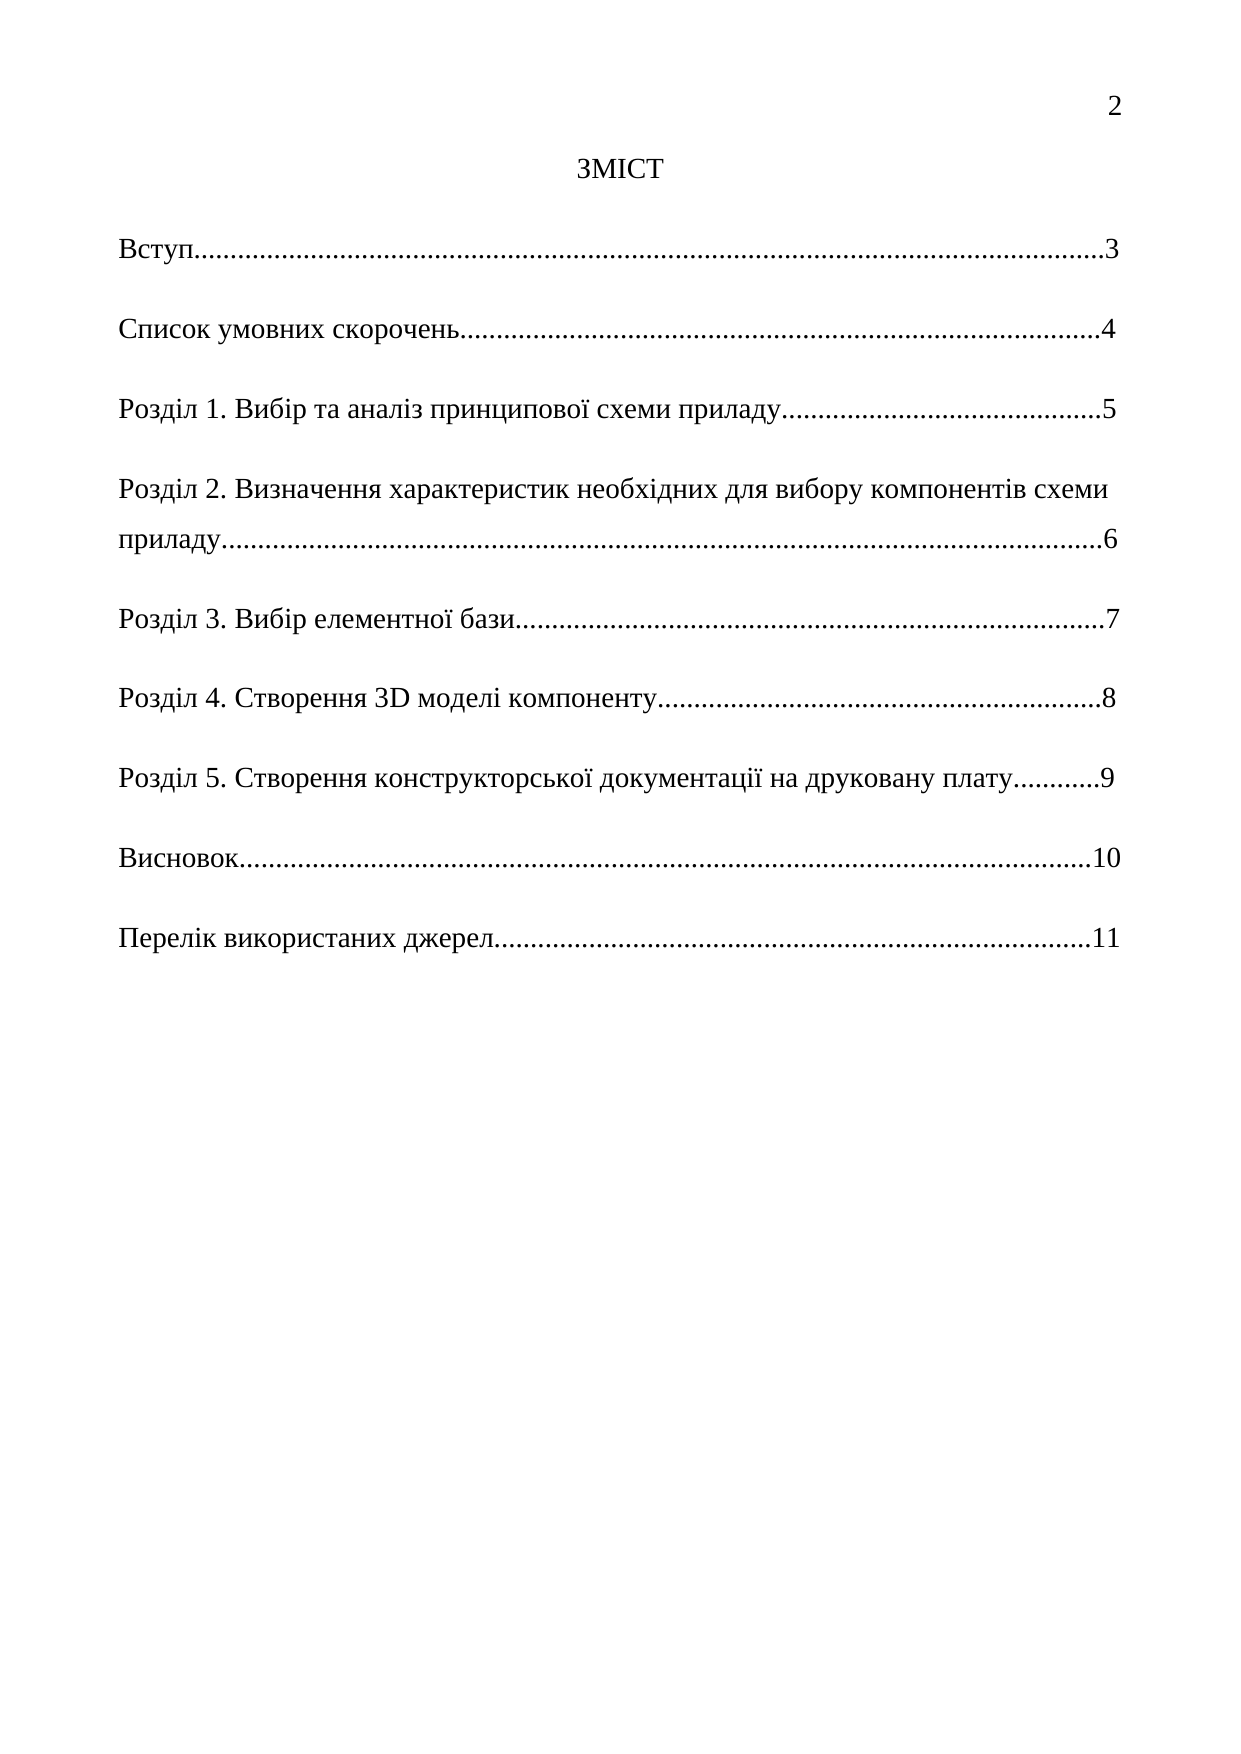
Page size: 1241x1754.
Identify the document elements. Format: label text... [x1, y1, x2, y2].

text ЗМІСТ [118, 152, 1122, 185]
text Перелік використаних джерел..................................................................................11 [118, 920, 1122, 953]
text Розділ 2. Визначення характеристик необхідних для вибору компонентів схеми приладу.........................................................................................................................6 [118, 471, 1122, 554]
text Список умовних скорочень........................................................................................4 [118, 311, 1122, 345]
text Вступ.............................................................................................................................3 [118, 231, 1122, 265]
text Розділ 3. Вибір елементної бази.................................................................................7 [118, 601, 1122, 634]
text Розділ 4. Створення 3D моделі компоненту.............................................................8 [118, 681, 1122, 714]
text Висновок.....................................................................................................................10 [118, 840, 1122, 874]
text Розділ 1. Вибір та аналіз принципової схеми приладу............................................5 [118, 391, 1122, 424]
text Розділ 5. Створення конструкторської документації на друковану плату............9 [118, 760, 1122, 794]
